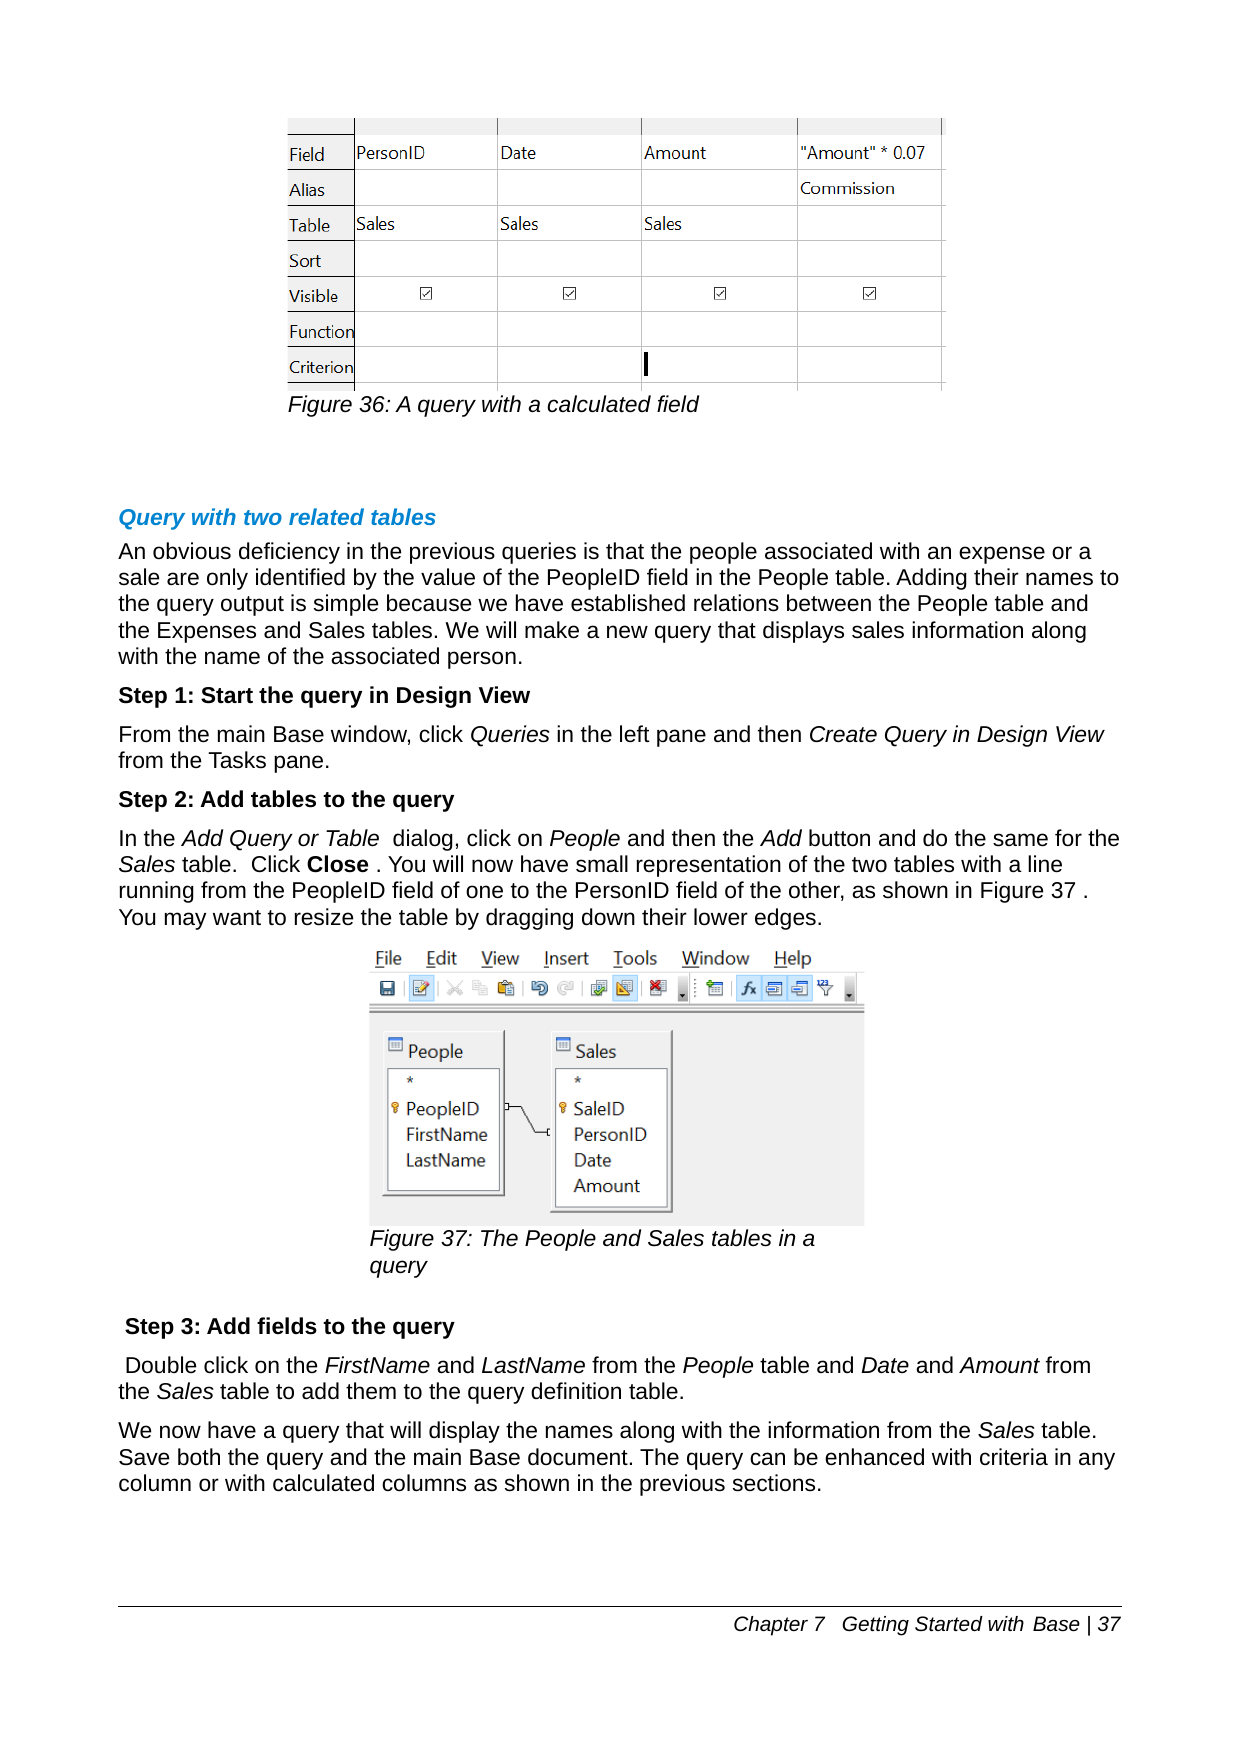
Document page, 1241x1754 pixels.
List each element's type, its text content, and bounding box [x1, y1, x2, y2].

picture [369, 942, 865, 1226]
text Figure 37: The People and Sales tables in a query [369, 1226, 864, 1278]
picture [287, 118, 947, 391]
text Step 1: Start the query in Design View [118, 682, 1122, 708]
text Step 2: Add tables to the query [118, 786, 1122, 812]
text We now have a query that will display the names along with the information from the Sales table. Save both the query and the main Base document. The query can be enhanced with criteria in any column or with calculated columns as shown in the previous sections. [118, 1417, 1122, 1496]
text From the main Base window, click Queries in the left pane and then Create Query in Design View from the Tasks pane. [118, 721, 1122, 773]
text An obvious deficiency in the previous queries is that the people associated with an expense or a sale are only identified by the value of the PeopleID field in the People table. Adding their names to the query output is simple because we have established relations between the People table and the Expenses and Sales tables. We will make a new query that displays sales information along with the name of the associated person. [118, 538, 1122, 669]
subtitle Query with two related tables [118, 502, 1122, 531]
text Step 3: Add fields to the query [118, 943, 1122, 1339]
text Figure 36: A query with a calculated field [288, 391, 946, 417]
text Double click on the FirstName and LastName from the People table and Date and Amount from the Sales table to add them to the query definition table. [118, 1352, 1122, 1404]
text In the Add Query or Table dialog, click on People and then the Add button and do the same for the Sales table. Click Close . You will now have small representation of the two tables with a line running from the PeopleID field of one to the PersonID field of the other, as shown in Figure 37 . You may want to resize the table by dragging down their lower edges. [118, 825, 1122, 930]
